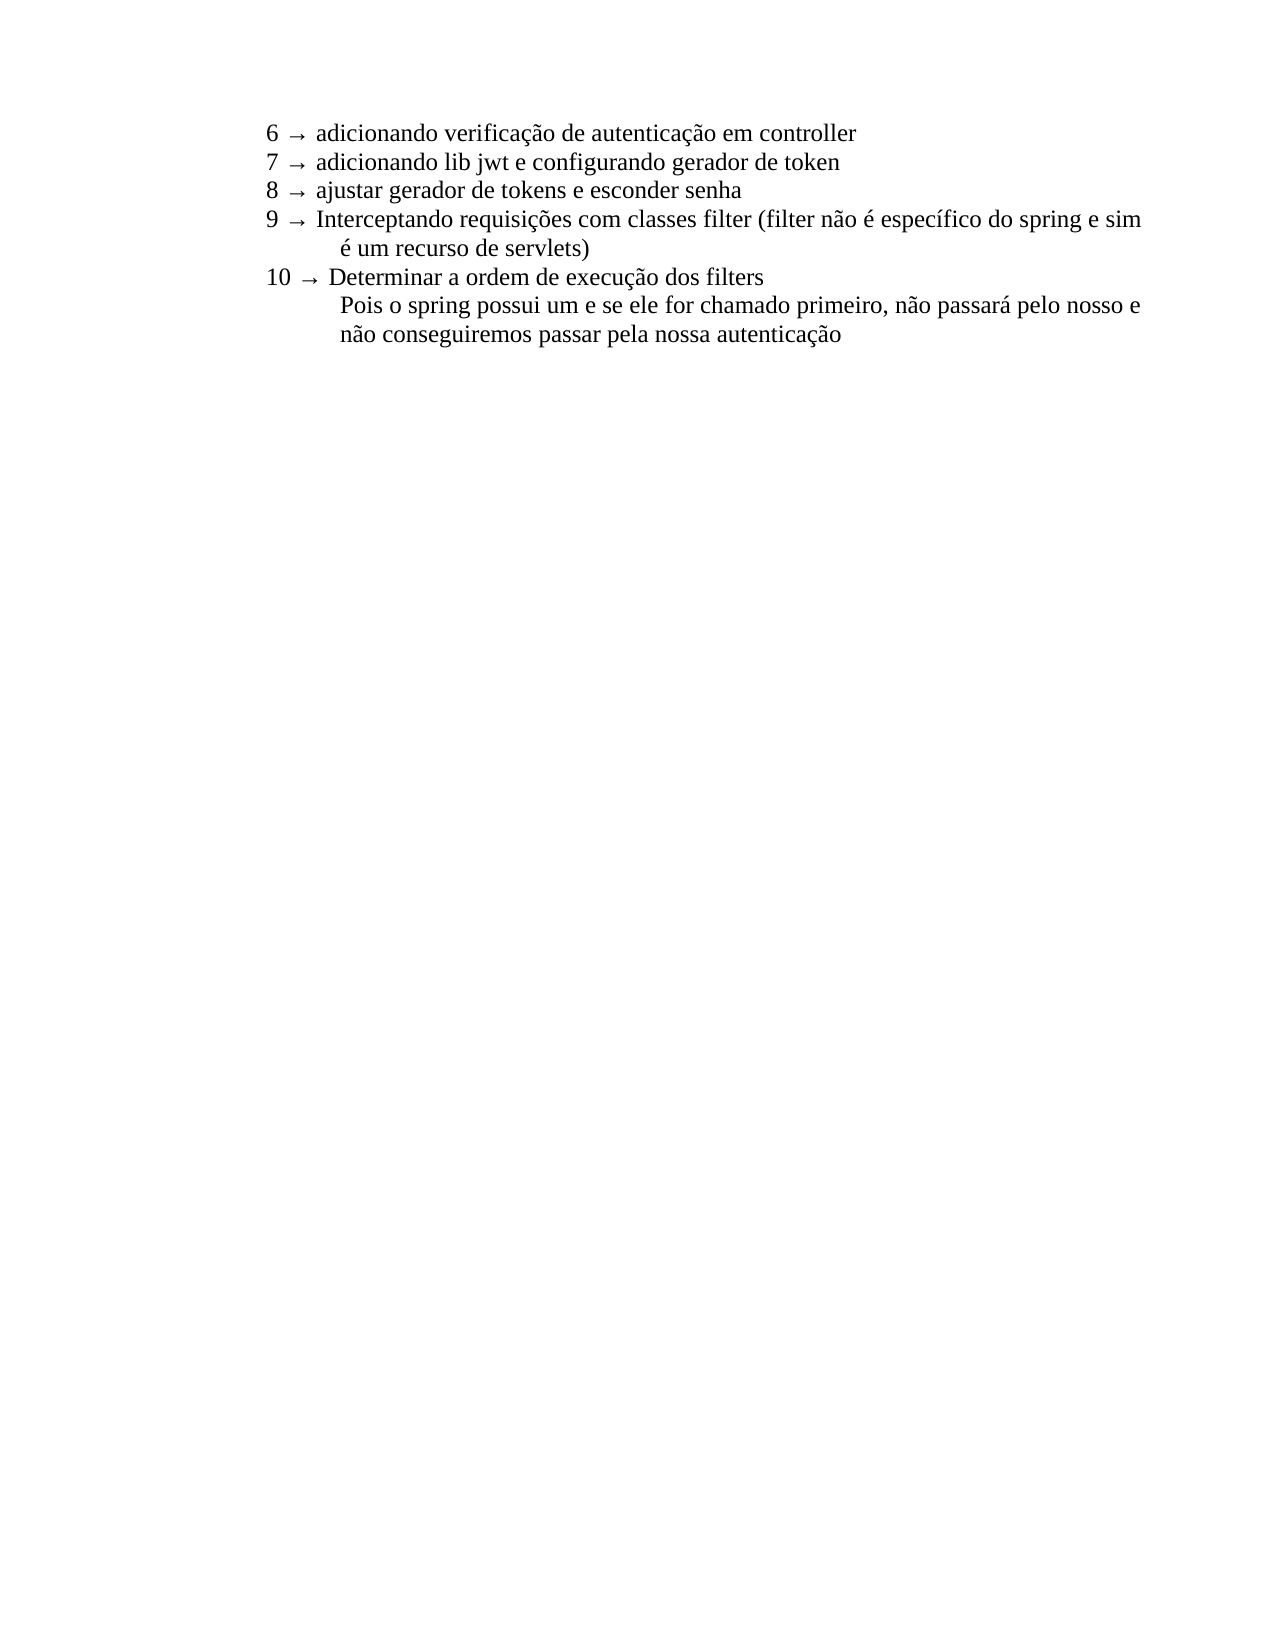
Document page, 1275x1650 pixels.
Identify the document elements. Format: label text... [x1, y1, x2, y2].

text 9 → Interceptando requisições com classes filter (filter não é específico do spring e sim é um recurso de servlets) [118, 204, 1157, 262]
text 7 → adicionando lib jwt e configurando gerador de token [118, 147, 1157, 176]
text 8 → ajustar gerador de tokens e esconder senha [118, 176, 1157, 204]
text 10 → Determinar a ordem de execução dos filters [118, 262, 1157, 291]
text Pois o spring possui um e se ele for chamado primeiro, não passará pelo nosso e não conseguiremos passar pela nossa autenticação [118, 291, 1157, 348]
text 6 → adicionando verificação de autenticação em controller [118, 118, 1157, 147]
